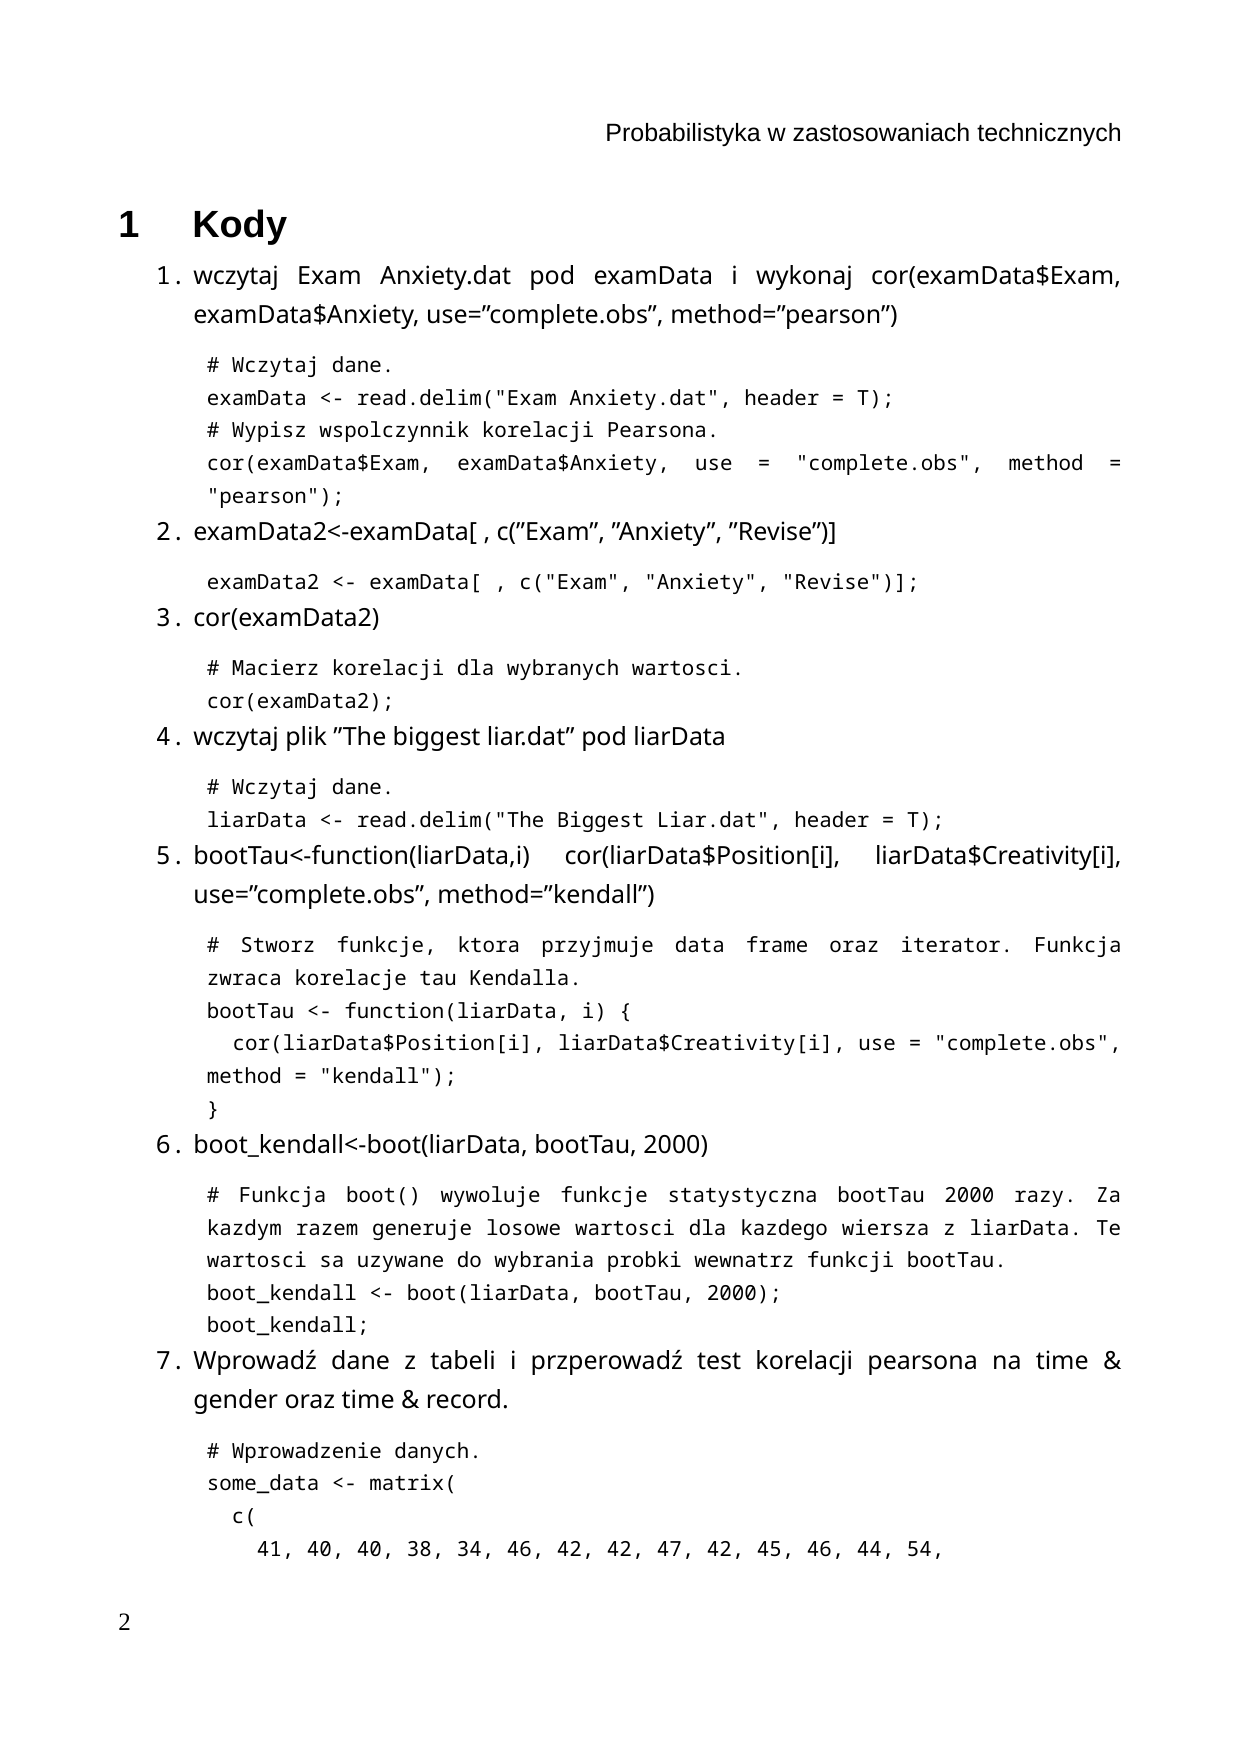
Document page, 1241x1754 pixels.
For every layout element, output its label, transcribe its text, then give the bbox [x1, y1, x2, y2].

text boot_kendall <- boot(liarData, bootTau, 2000); [207, 1278, 1122, 1306]
list boot_kendall<-boot(liarData, bootTau, 2000) [156, 1126, 1122, 1160]
text c( [207, 1501, 1122, 1529]
list wczytaj Exam Anxiety.dat pod examData i wykonaj cor(examData$Exam, examData$Anxiety, use=”complete.obs”, method=”pearson”) [156, 257, 1122, 331]
text examData <- read.delim("Exam Anxiety.dat", header = T); [207, 383, 1122, 411]
text # Wprowadzenie danych. [207, 1436, 1122, 1464]
text } [207, 1094, 1122, 1122]
text cor(examData$Exam, examData$Anxiety, use = "complete.obs", method = "pearson"); [207, 448, 1122, 509]
text cor(liarData$Position[i], liarData$Creativity[i], use = "complete.obs", method = "kendall"); [207, 1028, 1122, 1089]
text cor(examData2); [207, 686, 1122, 714]
text examData2 <- examData[ , c("Exam", "Anxiety", "Revise")]; [207, 567, 1122, 596]
list Wprowadź dane z tabeli i przperowadź test korelacji pearsona na time & gender oraz time & record. [156, 1343, 1122, 1416]
text # Wczytaj dane. [207, 350, 1122, 379]
list cor(examData2) [156, 600, 1122, 634]
text boot_kendall; [207, 1310, 1122, 1339]
text # Wczytaj dane. [207, 772, 1122, 801]
text # Stworz funkcje, ktora przyjmuje data frame oraz iterator. Funkcja zwraca korelacje tau Kendalla. [207, 931, 1122, 992]
text # Macierz korelacji dla wybranych wartosci. [207, 653, 1122, 682]
text # Wypisz wspolczynnik korelacji Pearsona. [207, 416, 1122, 444]
text bootTau <- function(liarData, i) { [207, 996, 1122, 1024]
text liarData <- read.delim("The Biggest Liar.dat", header = T); [207, 805, 1122, 833]
list wczytaj plik ”The biggest liar.dat” pod liarData [156, 719, 1122, 753]
list examData2<-examData[ , c(”Exam”, ”Anxiety”, ”Revise”)] [156, 513, 1122, 547]
text some_data <- matrix( [207, 1468, 1122, 1497]
list bootTau<-function(liarData,i) cor(liarData$Position[i], liarData$Creativity[i], use=”complete.obs”, method=”kendall”) [156, 838, 1122, 911]
text # Funkcja boot() wywoluje funkcje statystyczna bootTau 2000 razy. Za kazdym razem generuje losowe wartosci dla kazdego wiersza z liarData. Te wartosci sa uzywane do wybrania probki wewnatrz funkcji bootTau. [207, 1180, 1122, 1274]
text 41, 40, 40, 38, 34, 46, 42, 42, 47, 42, 45, 46, 44, 54, [207, 1534, 1122, 1562]
subtitle Kody [118, 201, 1122, 245]
